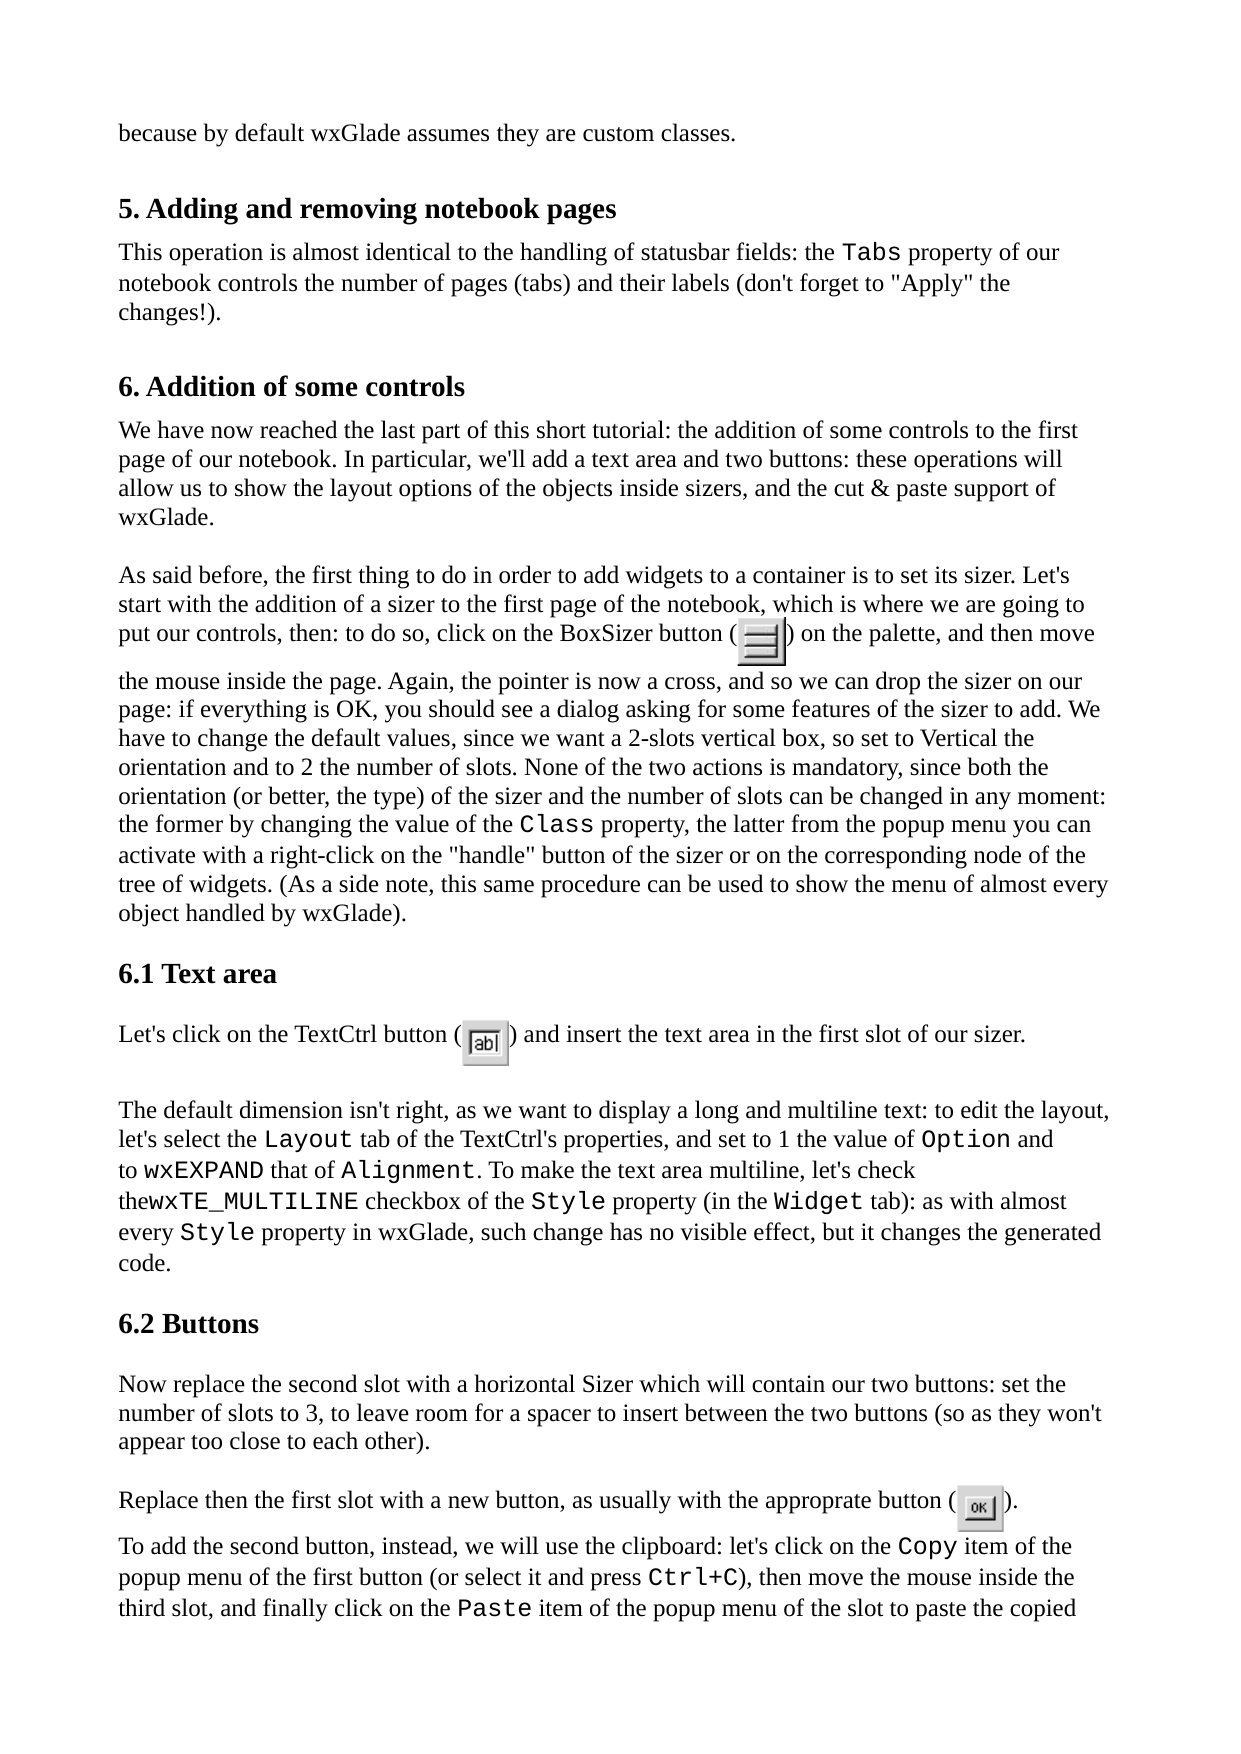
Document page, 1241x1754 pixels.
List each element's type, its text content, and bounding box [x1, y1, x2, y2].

picture [956, 1484, 1004, 1532]
picture [737, 617, 786, 666]
table_header because by default wxGlade assumes they are custom classes. 5. Adding and removing notebook pages This operation is almost identical to the handling of statusbar fields: the Tabs property of our notebook controls the number of pages (tabs) and their labels (don't forget to "Apply" the changes!). 6. Addition of some controls We have now reached the last part of this short tutorial: the addition of some controls to the first page of our notebook. In particular, we'll add a text area and two buttons: these operations will allow us to show the layout options of the objects inside sizers, and the cut & paste support of wxGlade. As said before, the first thing to do in order to add widgets to a container is to set its sizer. Let's start with the addition of a sizer to the first page of the notebook, which is where we are going to put our controls, then: to do so, click on the BoxSizer button () on the palette, and then move the mouse inside the page. Again, the pointer is now a cross, and so we can drop the sizer on our page: if everything is OK, you should see a dialog asking for some features of the sizer to add. We have to change the default values, since we want a 2-slots vertical box, so set to Vertical the orientation and to 2 the number of slots. None of the two actions is mandatory, since both the orientation (or better, the type) of the sizer and the number of slots can be changed in any moment: the former by changing the value of the Class property, the latter from the popup menu you can activate with a right-click on the "handle" button of the sizer or on the corresponding node of the tree of widgets. (As a side note, this same procedure can be used to show the menu of almost every object handled by wxGlade). 6.1 Text area Let's click on the TextCtrl button () and insert the text area in the first slot of our sizer. The default dimension isn't right, as we want to display a long and multiline text: to edit the layout, let's select the Layout tab of the TextCtrl's properties, and set to 1 the value of Option and to wxEXPAND that of Alignment. To make the text area multiline, let's check thewxTE_MULTILINE checkbox of the Style property (in the Widget tab): as with almost every Style property in wxGlade, such change has no visible effect, but it changes the generated code. 6.2 Buttons Now replace the second slot with a horizontal Sizer which will contain our two buttons: set the number of slots to 3, to leave room for a spacer to insert between the two buttons (so as they won't appear too close to each other). Replace then the first slot with a new button, as usually with the approprate button (). To add the second button, instead, we will use the clipboard: let's click on the Copy item of the popup menu of the first button (or select it and press Ctrl+C), then move the mouse inside the third slot, and finally click on the Paste item of the popup menu of the slot to paste the copied [118, 118, 1110, 1624]
picture [462, 1019, 509, 1066]
